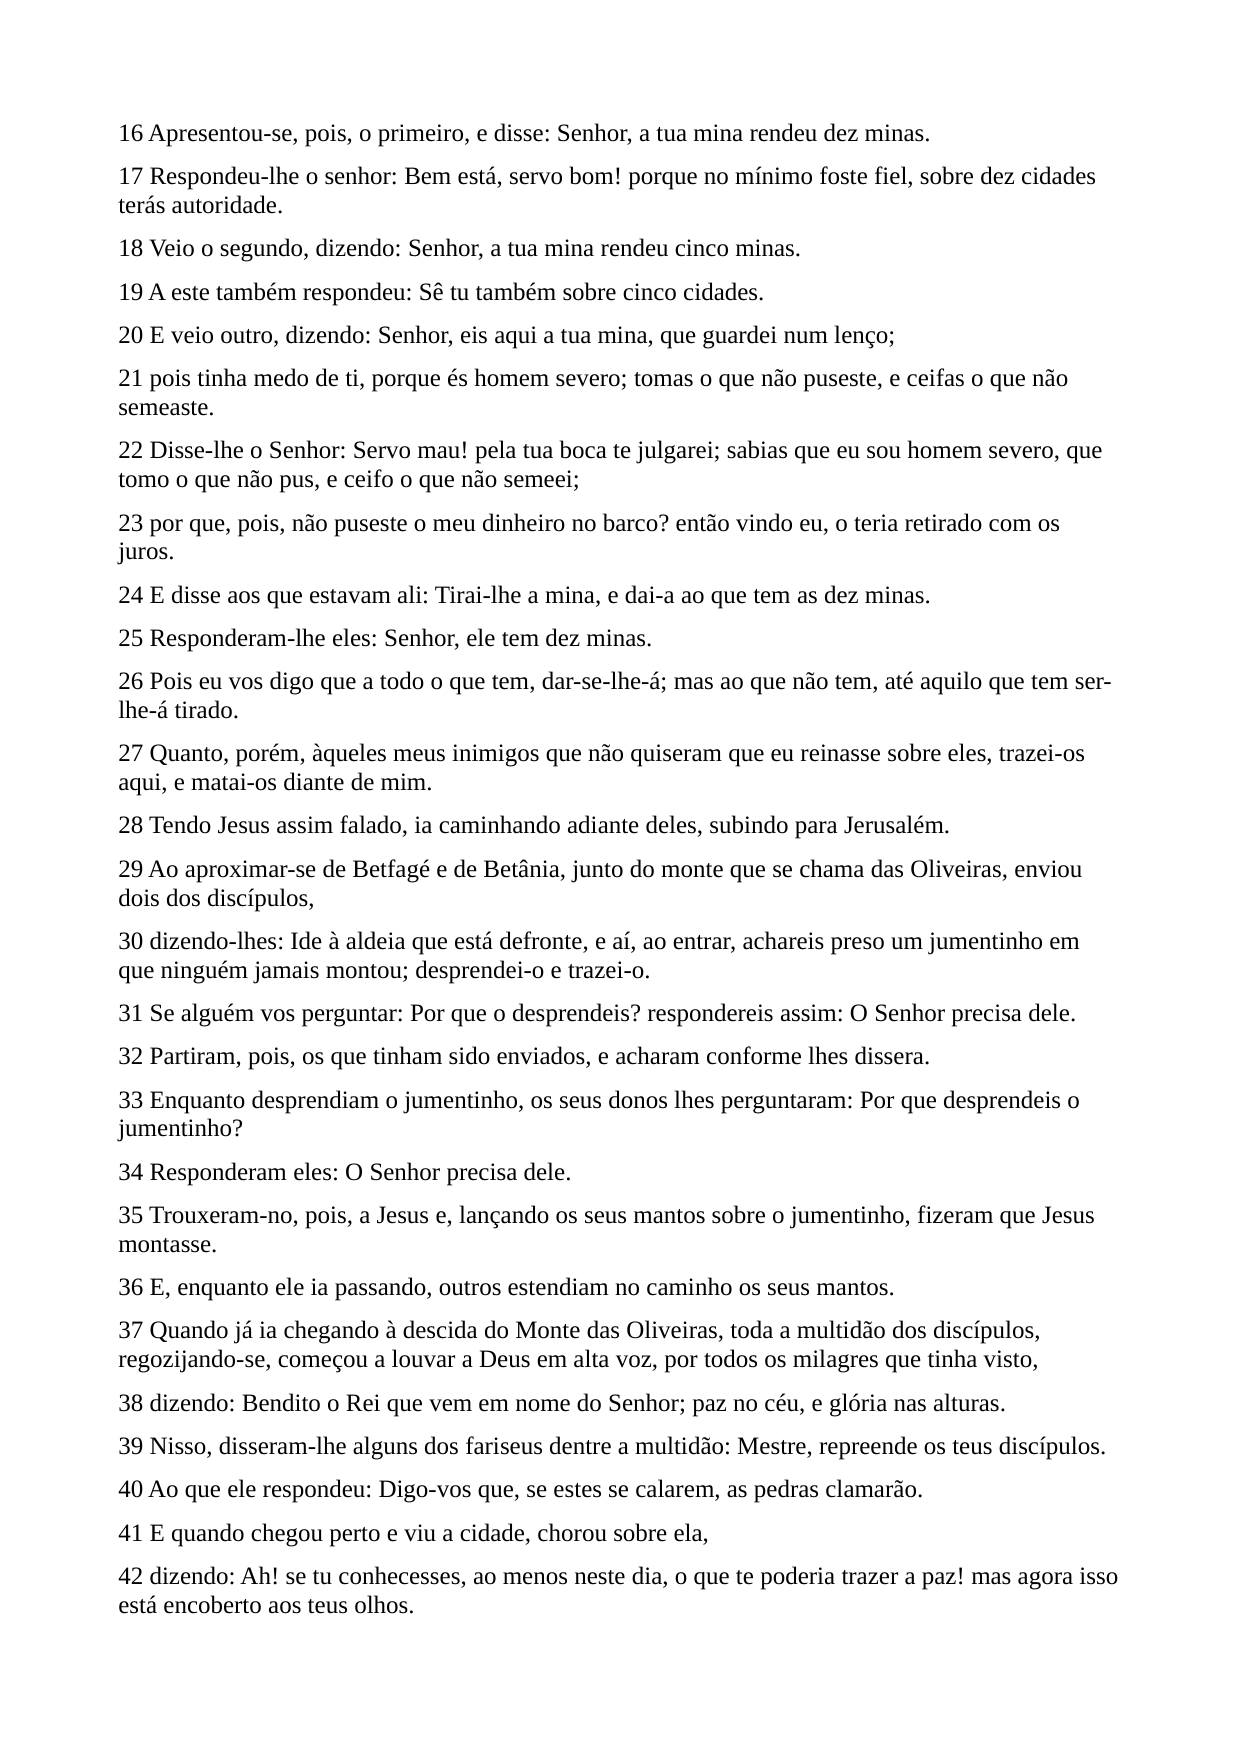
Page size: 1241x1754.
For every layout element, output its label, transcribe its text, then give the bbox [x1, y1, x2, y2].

text 39 Nisso, disseram-lhe alguns dos fariseus dentre a multidão: Mestre, repreende os teus discípulos. [118, 1431, 1122, 1460]
text 37 Quando já ia chegando à descida do Monte das Oliveiras, toda a multidão dos discípulos, regozijando-se, começou a louvar a Deus em alta voz, por todos os milagres que tinha visto, [118, 1316, 1122, 1373]
text 31 Se alguém vos perguntar: Por que o desprendeis? respondereis assim: O Senhor precisa dele. [118, 998, 1122, 1027]
text 16 Apresentou-se, pois, o primeiro, e disse: Senhor, a tua mina rendeu dez minas. [118, 118, 1122, 147]
text 23 por que, pois, não puseste o meu dinheiro no barco? então vindo eu, o teria retirado com os juros. [118, 508, 1122, 565]
text 34 Responderam eles: O Senhor precisa dele. [118, 1157, 1122, 1186]
text 38 dizendo: Bendito o Rei que vem em nome do Senhor; paz no céu, e glória nas alturas. [118, 1388, 1122, 1416]
text 40 Ao que ele respondeu: Digo-vos que, se estes se calarem, as pedras clamarão. [118, 1474, 1122, 1503]
text 18 Veio o segundo, dizendo: Senhor, a tua mina rendeu cinco minas. [118, 233, 1122, 262]
text 28 Tendo Jesus assim falado, ia caminhando adiante deles, subindo para Jerusalém. [118, 811, 1122, 839]
text 19 A este também respondeu: Sê tu também sobre cinco cidades. [118, 277, 1122, 306]
text 27 Quanto, porém, àqueles meus inimigos que não quiseram que eu reinasse sobre eles, trazei-os aqui, e matai-os diante de mim. [118, 738, 1122, 796]
text 26 Pois eu vos digo que a todo o que tem, dar-se-lhe-á; mas ao que não tem, até aquilo que tem ser-lhe-á tirado. [118, 666, 1122, 724]
text 42 dizendo: Ah! se tu conhecesses, ao menos neste dia, o que te poderia trazer a paz! mas agora isso está encoberto aos teus olhos. [118, 1561, 1122, 1618]
text 36 E, enquanto ele ia passando, outros estendiam no caminho os seus mantos. [118, 1272, 1122, 1301]
text 21 pois tinha medo de ti, porque és homem severo; tomas o que não puseste, e ceifas o que não semeaste. [118, 363, 1122, 421]
text 20 E veio outro, dizendo: Senhor, eis aqui a tua mina, que guardei num lenço; [118, 320, 1122, 349]
text 35 Trouxeram-no, pois, a Jesus e, lançando os seus mantos sobre o jumentinho, fizeram que Jesus montasse. [118, 1200, 1122, 1258]
text 22 Disse-lhe o Senhor: Servo mau! pela tua boca te julgarei; sabias que eu sou homem severo, que tomo o que não pus, e ceifo o que não semeei; [118, 436, 1122, 493]
text 29 Ao aproximar-se de Betfagé e de Betânia, junto do monte que se chama das Oliveiras, enviou dois dos discípulos, [118, 854, 1122, 911]
text 33 Enquanto desprendiam o jumentinho, os seus donos lhes perguntaram: Por que desprendeis o jumentinho? [118, 1085, 1122, 1142]
text 17 Respondeu-lhe o senhor: Bem está, servo bom! porque no mínimo foste fiel, sobre dez cidades terás autoridade. [118, 161, 1122, 219]
text 25 Responderam-lhe eles: Senhor, ele tem dez minas. [118, 623, 1122, 652]
text 41 E quando chegou perto e viu a cidade, chorou sobre ela, [118, 1518, 1122, 1546]
text 24 E disse aos que estavam ali: Tirai-lhe a mina, e dai-a ao que tem as dez minas. [118, 580, 1122, 608]
text 32 Partiram, pois, os que tinham sido enviados, e acharam conforme lhes dissera. [118, 1041, 1122, 1070]
text 30 dizendo-lhes: Ide à aldeia que está defronte, e aí, ao entrar, achareis preso um jumentinho em que ninguém jamais montou; desprendei-o e trazei-o. [118, 926, 1122, 983]
